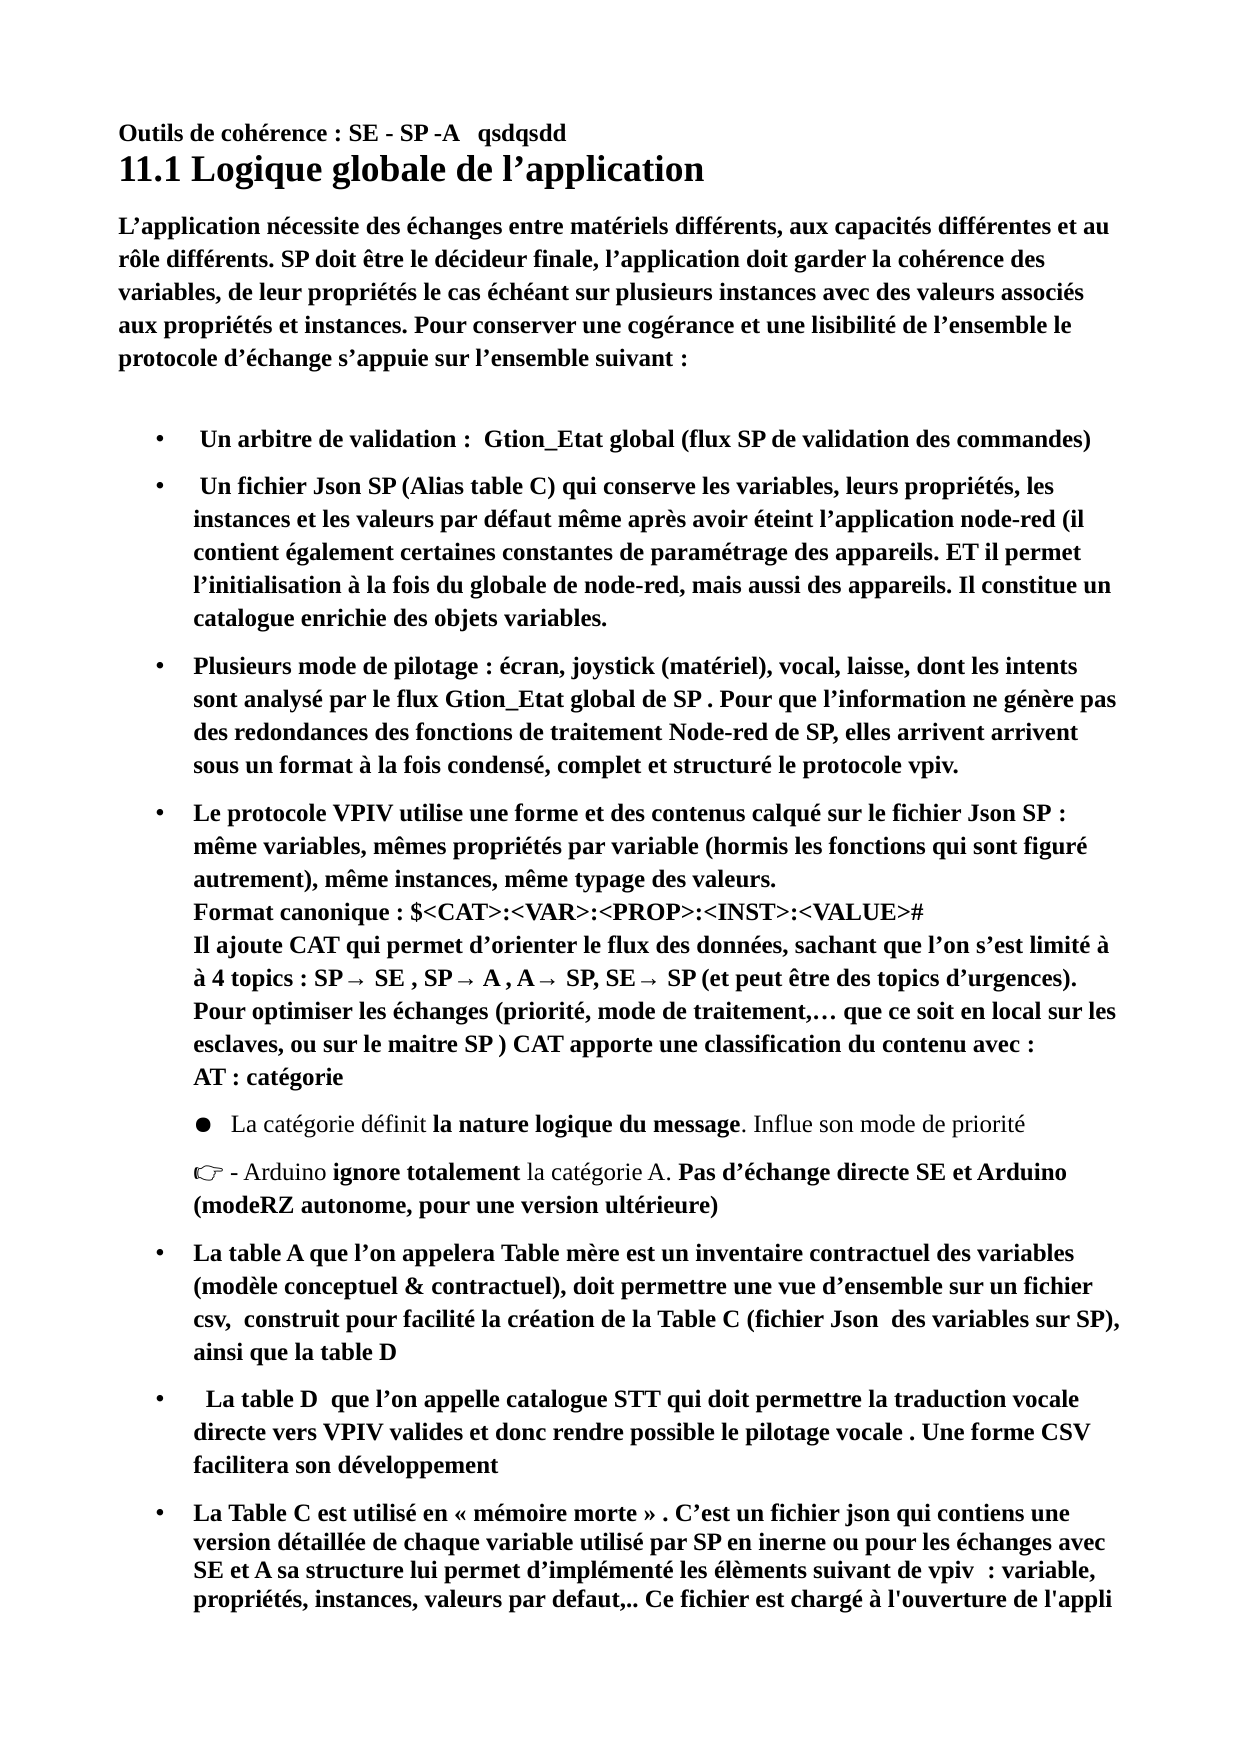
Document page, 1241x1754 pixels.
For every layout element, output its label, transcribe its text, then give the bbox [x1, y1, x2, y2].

text Outils de cohérence : SE - SP -A qsdqsdd [118, 118, 1122, 147]
list 👉 - Arduino ignore totalement la catégorie A. Pas d’échange directe SE et Arduino (modeRZ autonome, pour une version ultérieure) [156, 1157, 1122, 1219]
list La table A que l’on appelera Table mère est un inventaire contractuel des variables (modèle conceptuel & contractuel), doit permettre une vue d’ensemble sur un fichier csv, construit pour facilité la création de la Table C (fichier Json des variables sur SP), ainsi que la table D [156, 1238, 1122, 1366]
list Plusieurs mode de pilotage : écran, joystick (matériel), vocal, laisse, dont les intents sont analysé par le flux Gtion_Etat global de SP . Pour que l’information ne génère pas des redondances des fonctions de traitement Node-red de SP, elles arrivent arrivent sous un format à la fois condensé, complet et structuré le protocole vpiv. [156, 651, 1122, 779]
list Un fichier Json SP (Alias table C) qui conserve les variables, leurs propriétés, les instances et les valeurs par défaut même après avoir éteint l’application node-red (il contient également certaines constantes de paramétrage des appareils. ET il permet l’initialisation à la fois du globale de node-red, mais aussi des appareils. Il constitue un catalogue enrichie des objets variables. [156, 471, 1122, 632]
list La catégorie définit la nature logique du message. Influe son mode de priorité [193, 1109, 1122, 1138]
list La Table C est utilisé en « mémoire morte » . C’est un fichier json qui contiens une version détaillée de chaque variable utilisé par SP en inerne ou pour les échanges avec SE et A sa structure lui permet d’implémenté les élèments suivant de vpiv : variable, propriétés, instances, valeurs par defaut,.. Ce fichier est chargé à l'ouverture de l'appli [156, 1498, 1122, 1613]
subtitle 11.1 Logique globale de l’application [118, 147, 1122, 190]
text L’application nécessite des échanges entre matériels différents, aux capacités différentes et au rôle différents. SP doit être le décideur finale, l’application doit garder la cohérence des variables, de leur propriétés le cas échéant sur plusieurs instances avec des valeurs associés aux propriétés et instances. Pour conserver une cogérance et une lisibilité de l’ensemble le protocole d’échange s’appuie sur l’ensemble suivant : [118, 211, 1122, 405]
list Le protocole VPIV utilise une forme et des contenus calqué sur le fichier Json SP : même variables, mêmes propriétés par variable (hormis les fonctions qui sont figuré autrement), même instances, même typage des valeurs. Format canonique : $<CAT>:<VAR>:<PROP>:<INST>:<VALUE># Il ajoute CAT qui permet d’orienter le flux des données, sachant que l’on s’est limité à à 4 topics : SP→ SE , SP→ A , A→ SP, SE→ SP (et peut être des topics d’urgences). Pour optimiser les échanges (priorité, mode de traitement,… que ce soit en local sur les esclaves, ou sur le maitre SP ) CAT apporte une classification du contenu avec : AT : catégorie [156, 798, 1122, 1091]
list Un arbitre de validation : Gtion_Etat global (flux SP de validation des commandes) [156, 424, 1122, 452]
list La table D que l’on appelle catalogue STT qui doit permettre la traduction vocale directe vers VPIV valides et donc rendre possible le pilotage vocale . Une forme CSV facilitera son développement [156, 1384, 1122, 1479]
